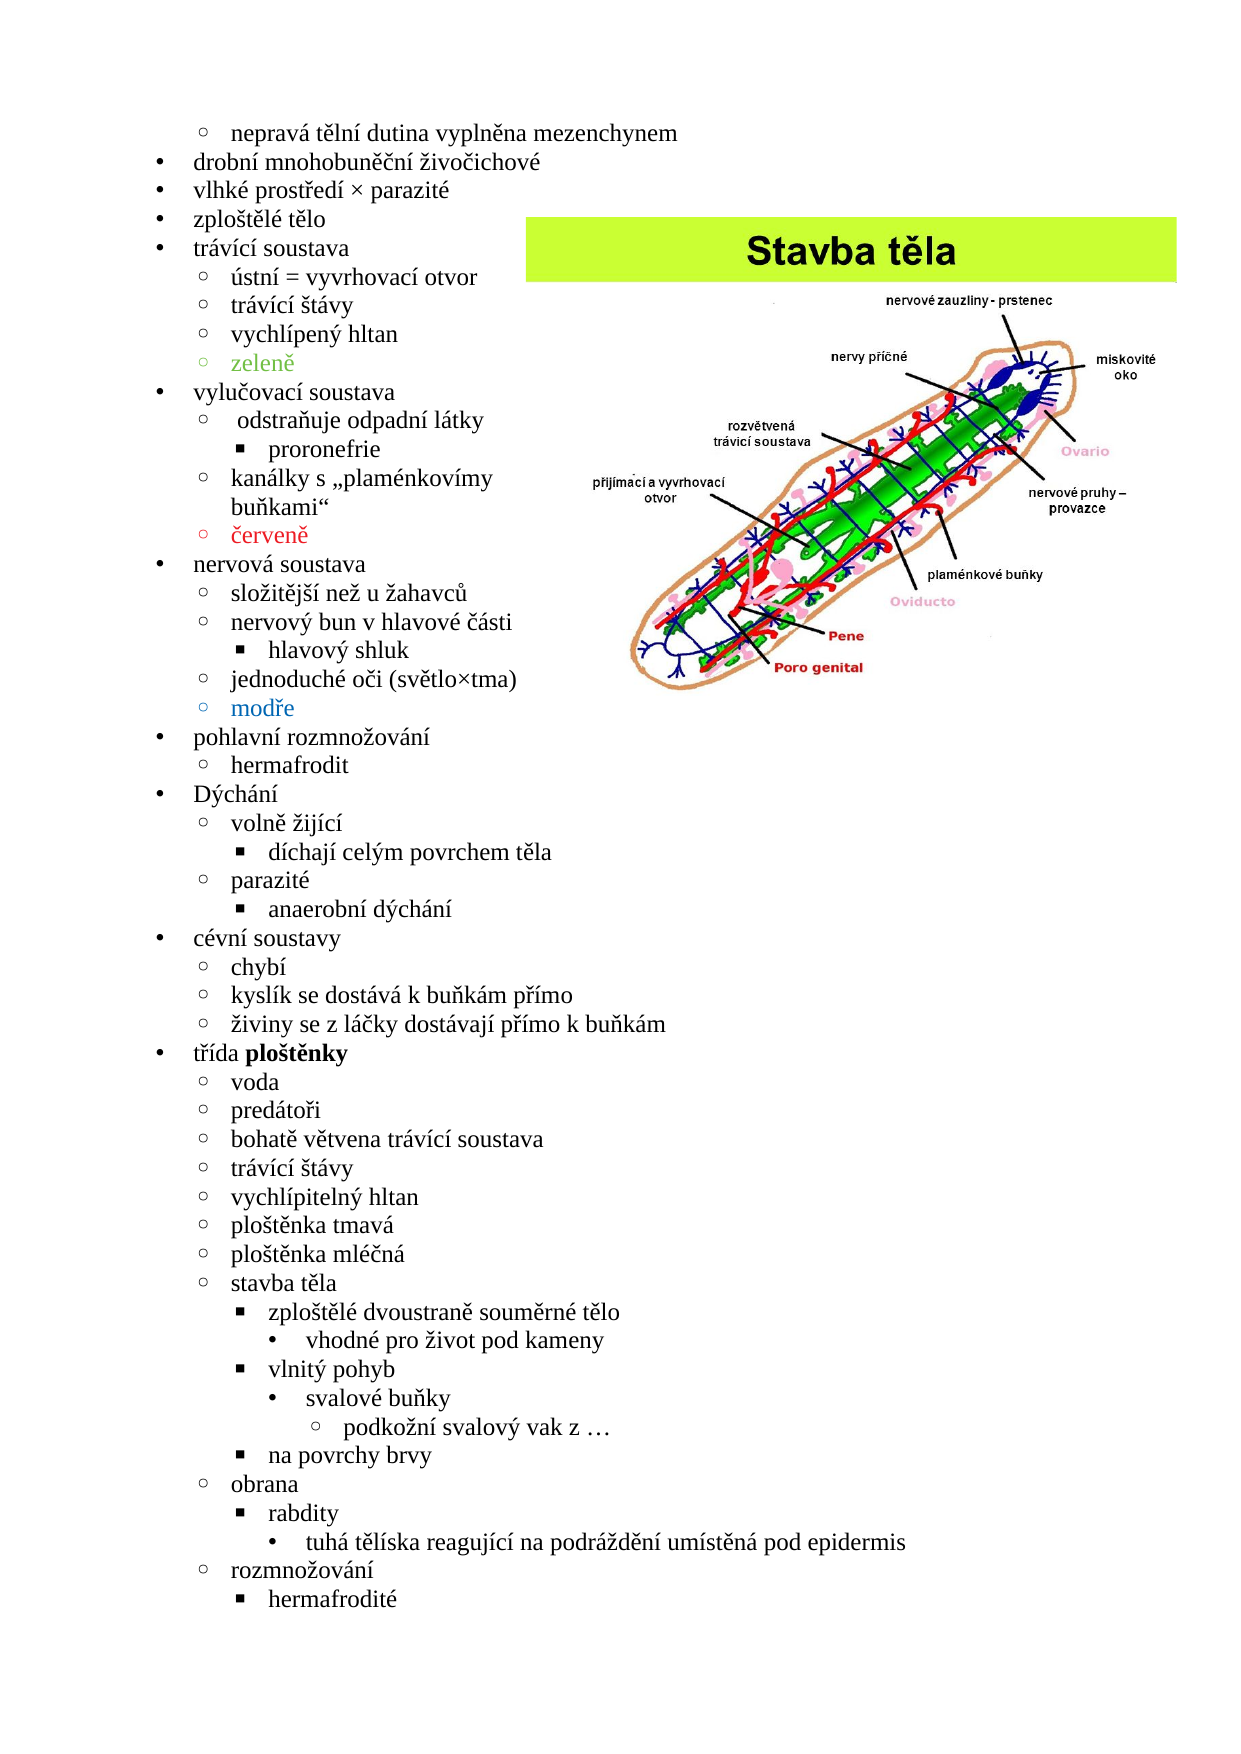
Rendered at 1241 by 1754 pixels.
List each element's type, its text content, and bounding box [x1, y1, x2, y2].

list nervový bun v hlavové části [193, 607, 525, 636]
list predátoři [193, 1096, 1122, 1124]
list třída ploštěnky [156, 1038, 1122, 1067]
list zeleně [193, 348, 525, 377]
list volně žijící [193, 808, 1122, 837]
list nepravá tělní dutina vyplněna mezenchynem [193, 118, 1122, 147]
list odstraňuje odpadní látky [193, 406, 525, 434]
list proronefrie [231, 434, 525, 463]
list složitější než u žahavců [193, 578, 525, 607]
list trávící štávy [193, 1153, 1122, 1182]
list podkožní svalový vak z … [306, 1412, 1122, 1441]
list hlavový shluk [231, 636, 525, 664]
list bohatě větvena trávící soustava [193, 1124, 1122, 1153]
list díchají celým povrchem těla [231, 837, 1122, 866]
list kanálky s „plaménkovímy buňkami“ [193, 463, 525, 521]
list trávící soustava [156, 233, 525, 262]
list stavba těla [193, 1268, 1122, 1297]
list nervová soustava [156, 549, 525, 578]
picture [525, 217, 1177, 706]
list na povrchy brvy [231, 1441, 1122, 1469]
list drobní mnohobuněční živočichové [156, 147, 1122, 176]
list zploštělé tělo [156, 204, 1122, 233]
list vylučovací soustava [156, 377, 525, 406]
list červeně [193, 521, 525, 549]
list svalové buňky [268, 1383, 1122, 1412]
list vhodné pro život pod kameny [268, 1326, 1122, 1354]
list chybí [193, 952, 1122, 981]
list ústní = vyvrhovací otvor [193, 262, 525, 291]
list vlhké prostředí × parazité [156, 176, 1122, 204]
list Dýchání [156, 779, 1122, 808]
list cévní soustavy [156, 923, 1122, 952]
list vlnitý pohyb [231, 1354, 1122, 1383]
list hermafrodité [231, 1584, 1122, 1613]
list pohlavní rozmnožování [156, 722, 1122, 751]
list modře [193, 693, 1122, 722]
list kyslík se dostává k buňkám přímo [193, 981, 1122, 1009]
list parazité [193, 866, 1122, 894]
list rabdity [231, 1498, 1122, 1527]
list vychlípený hltan [193, 319, 525, 348]
list voda [193, 1067, 1122, 1096]
list tuhá tělíska reagující na podráždění umístěná pod epidermis [268, 1527, 1122, 1556]
list obrana [193, 1469, 1122, 1498]
list jednoduché oči (světlo×tma) [193, 664, 525, 693]
list anaerobní dýchání [231, 894, 1122, 923]
list trávící štávy [193, 291, 525, 319]
list zploštělé dvoustraně souměrné tělo [231, 1297, 1122, 1326]
list hermafrodit [193, 751, 1122, 779]
list rozmnožování [193, 1556, 1122, 1584]
list živiny se z láčky dostávají přímo k buňkám [193, 1009, 1122, 1038]
list ploštěnka mléčná [193, 1239, 1122, 1268]
list ploštěnka tmavá [193, 1211, 1122, 1239]
list vychlípitelný hltan [193, 1182, 1122, 1211]
